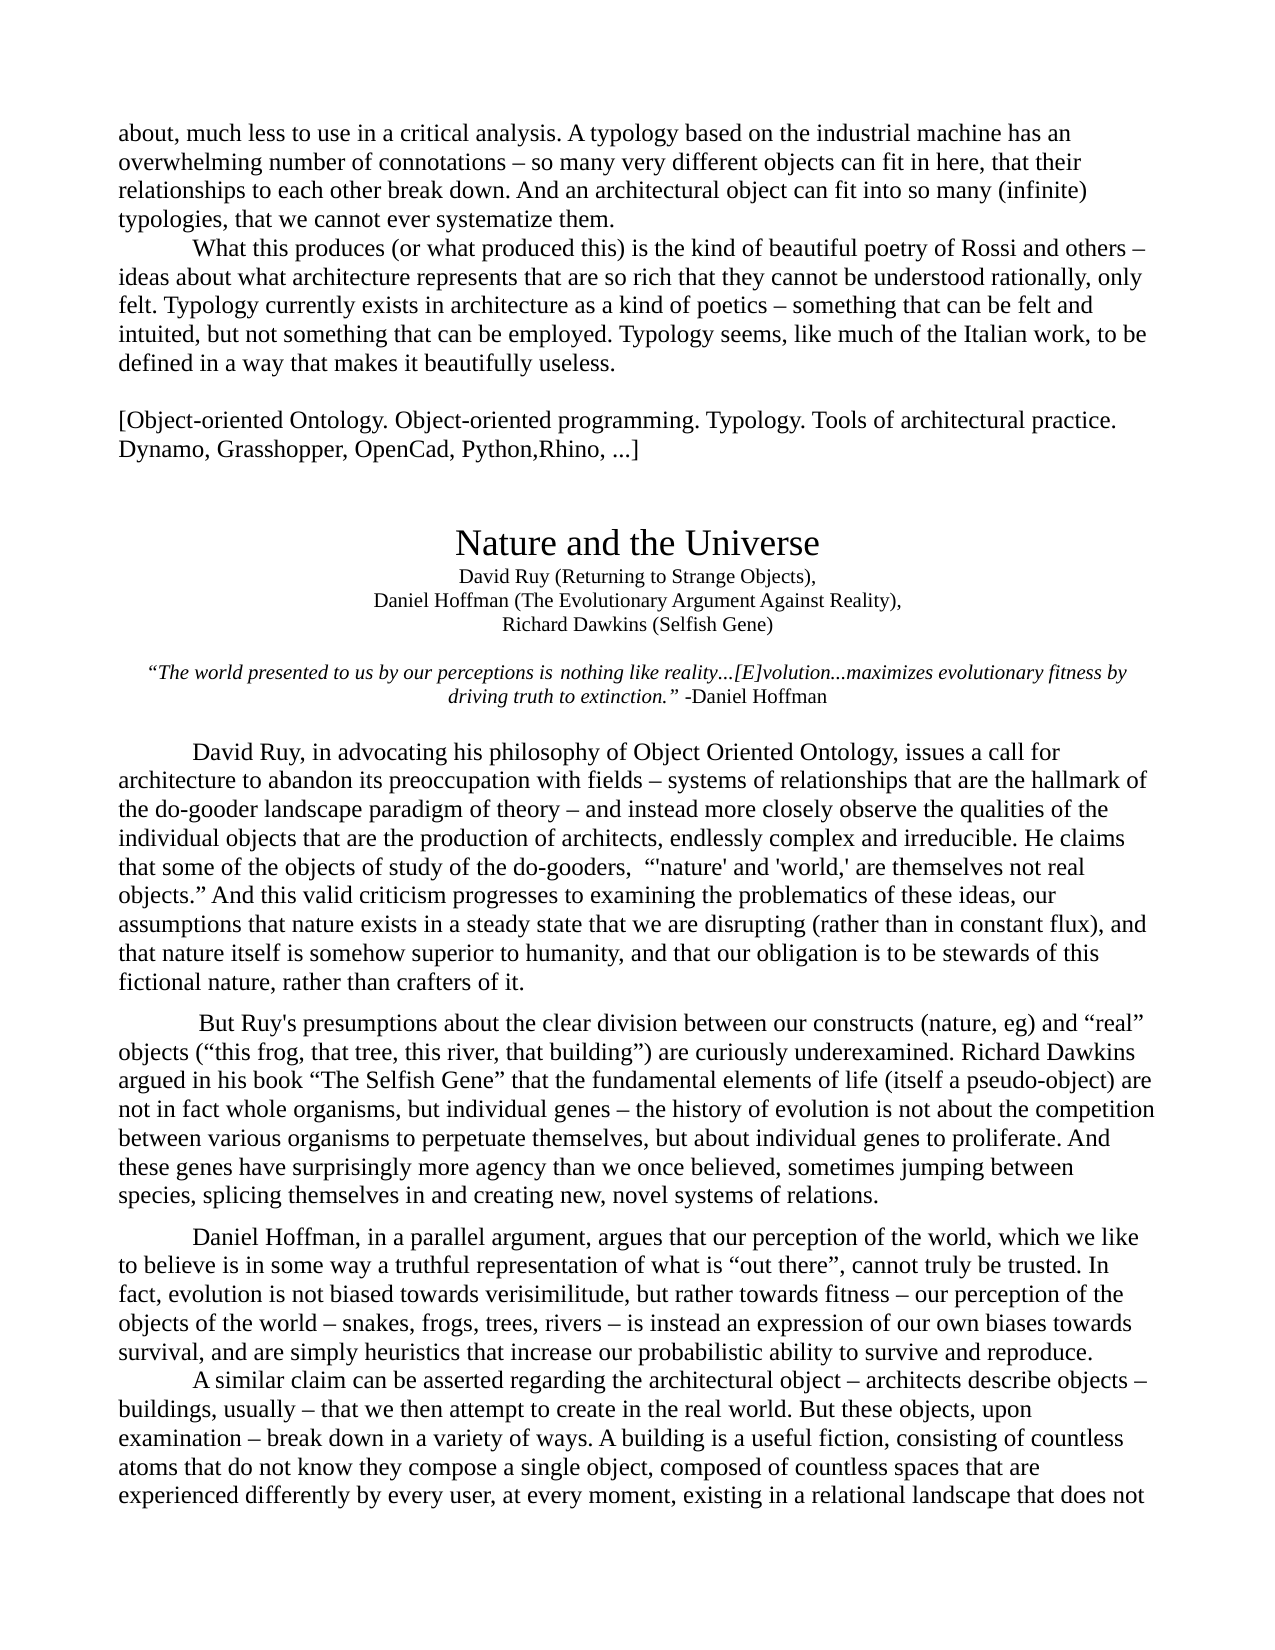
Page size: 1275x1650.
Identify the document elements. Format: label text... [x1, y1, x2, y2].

text Nature and the Universe [118, 521, 1157, 564]
text “The world presented to us by our perceptions is nothing like reality...[E]volution...maximizes evolutionary fitness by driving truth to extinction.” -Daniel Hoffman [118, 660, 1157, 708]
text But Ruy's presumptions about the clear division between our constructs (nature, eg) and “real” objects (“this frog, that tree, this river, that building”) are curiously underexamined. Richard Dawkins argued in his book “The Selfish Gene” that the fundamental elements of life (itself a pseudo-object) are not in fact whole organisms, but individual genes – the history of evolution is not about the competition between various organisms to perpetuate themselves, but about individual genes to proliferate. And these genes have surprisingly more agency than we once believed, sometimes jumping between species, splicing themselves in and creating new, novel systems of relations. [118, 1008, 1157, 1209]
text Daniel Hoffman (The Evolutionary Argument Against Reality), [118, 588, 1157, 612]
text [Object-oriented Ontology. Object-oriented programming. Typology. Tools of architectural practice. Dynamo, Grasshopper, OpenCad, Python,Rhino, ...] [118, 406, 1157, 463]
text A similar claim can be asserted regarding the architectural object – architects describe objects – buildings, usually – that we then attempt to create in the real world. But these objects, upon examination – break down in a variety of ways. A building is a useful fiction, consisting of countless atoms that do not know they compose a single object, composed of countless spaces that are experienced differently by every user, at every moment, existing in a relational landscape that does not [118, 1366, 1157, 1509]
text What this produces (or what produced this) is the kind of beautiful poetry of Rossi and others – ideas about what architecture represents that are so rich that they cannot be understood rationally, only felt. Typology currently exists in architecture as a kind of poetics – something that can be felt and intuited, but not something that can be employed. Typology seems, like much of the Italian work, to be defined in a way that makes it beautifully useless. [118, 233, 1157, 377]
text David Ruy (Returning to Strange Objects), [118, 564, 1157, 588]
text about, much less to use in a critical analysis. A typology based on the industrial machine has an overwhelming number of connotations – so many very different objects can fit in here, that their relationships to each other break down. And an architectural object can fit into so many (infinite) typologies, that we cannot ever systematize them. [118, 118, 1157, 233]
text Daniel Hoffman, in a parallel argument, argues that our perception of the world, which we like to believe is in some way a truthful representation of what is “out there”, cannot truly be trusted. In fact, evolution is not biased towards verisimilitude, but rather towards fitness – our perception of the objects of the world – snakes, frogs, trees, rivers – is instead an expression of our own biases towards survival, and are simply heuristics that increase our probabilistic ability to survive and reproduce. [118, 1222, 1157, 1366]
text David Ruy, in advocating his philosophy of Object Oriented Ontology, issues a call for architecture to abandon its preoccupation with fields – systems of relationships that are the hallmark of the do-gooder landscape paradigm of theory – and instead more closely observe the qualities of the individual objects that are the production of architects, endlessly complex and irreducible. He claims that some of the objects of study of the do-gooders, “'nature' and 'world,' are themselves not real objects.” And this valid criticism progresses to examining the problematics of these ideas, our assumptions that nature exists in a steady state that we are disrupting (rather than in constant flux), and that nature itself is somehow superior to humanity, and that our obligation is to be stewards of this fictional nature, rather than crafters of it. [118, 708, 1157, 996]
text Richard Dawkins (Selfish Gene) [118, 612, 1157, 636]
